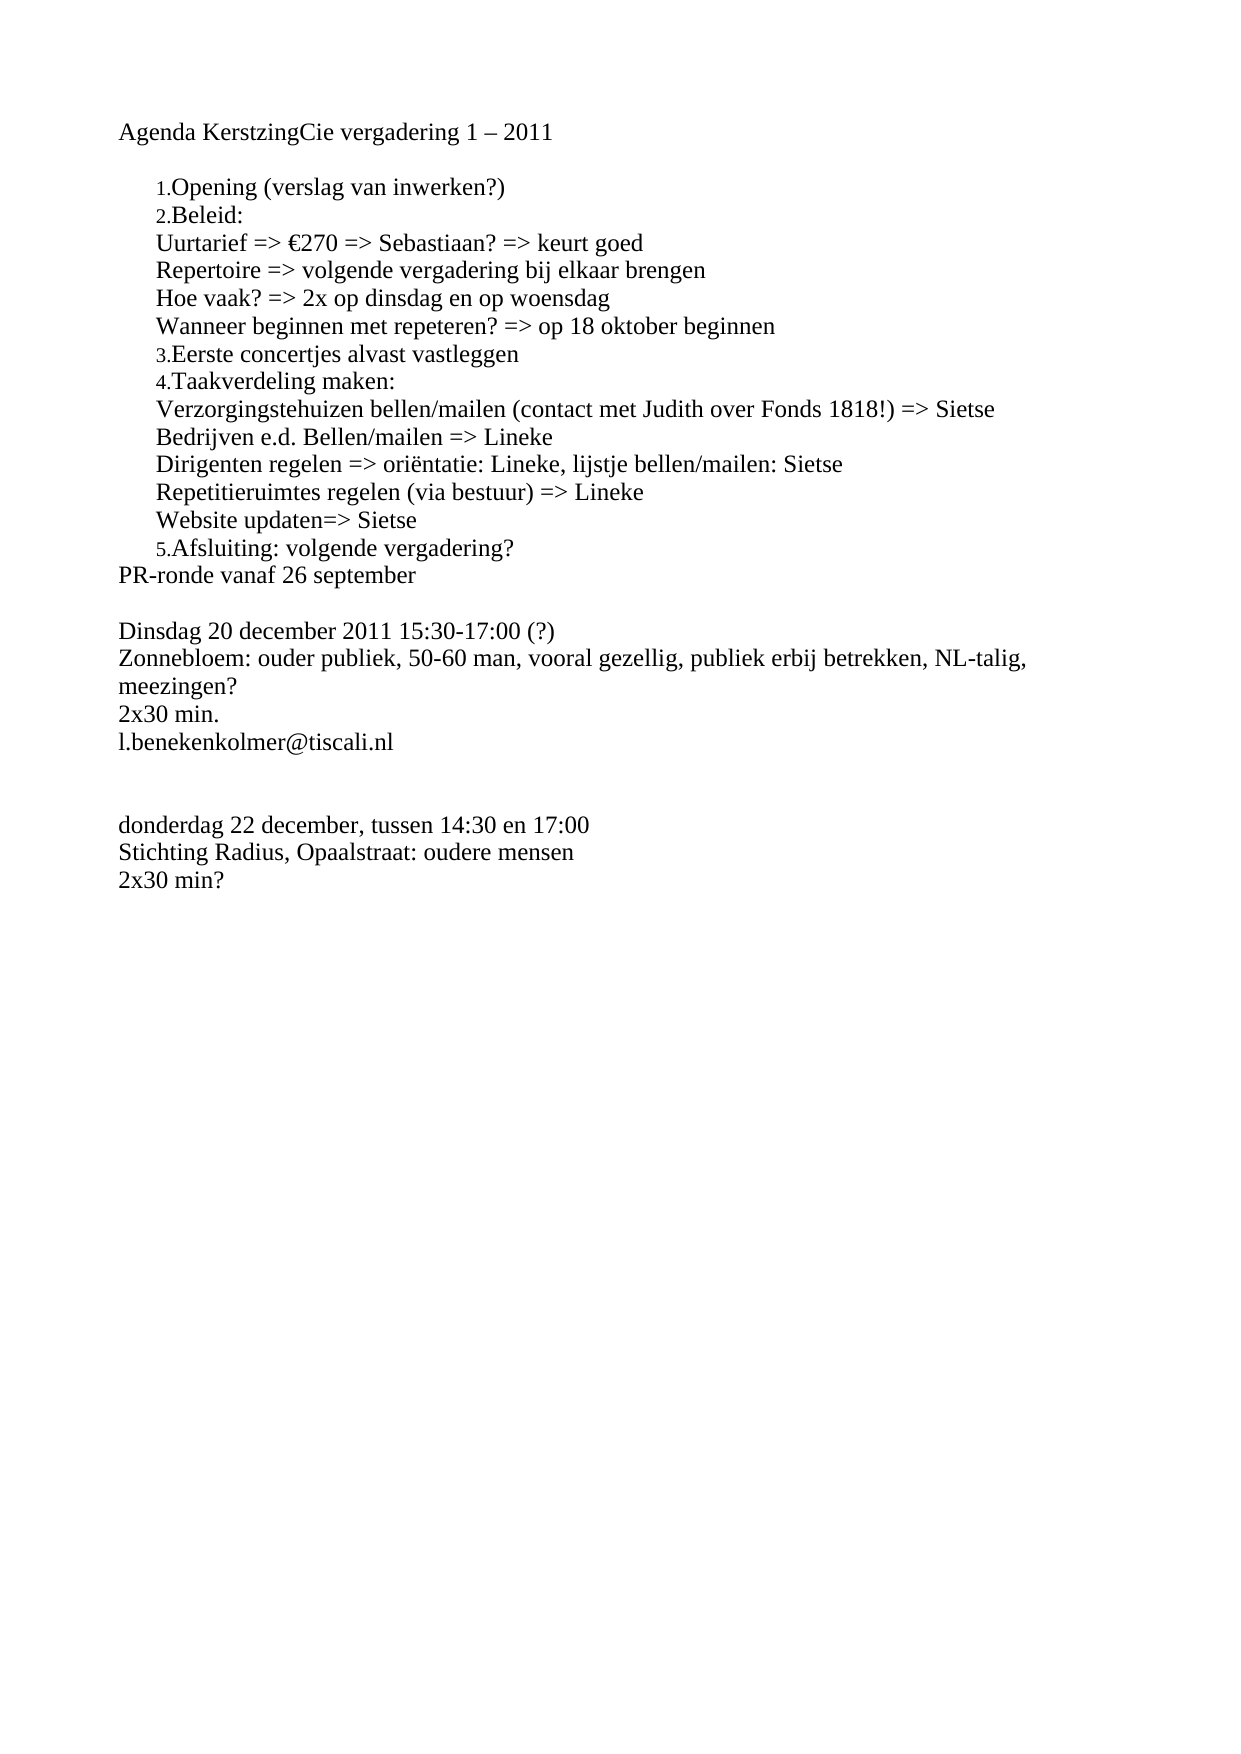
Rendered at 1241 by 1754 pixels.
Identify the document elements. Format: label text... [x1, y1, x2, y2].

text PR-ronde vanaf 26 september [118, 561, 1122, 589]
list Beleid: Uurtarief => €270 => Sebastiaan? => keurt goed Repertoire => volgende vergadering bij elkaar brengen Hoe vaak? => 2x op dinsdag en op woensdag Wanneer beginnen met repeteren? => op 18 oktober beginnen [118, 201, 1122, 340]
list Afsluiting: volgende vergadering? [118, 534, 1122, 561]
list Taakverdeling maken: Verzorgingstehuizen bellen/mailen (contact met Judith over Fonds 1818!) => Sietse Bedrijven e.d. Bellen/mailen => Lineke Dirigenten regelen => oriëntatie: Lineke, lijstje bellen/mailen: Sietse Repetitieruimtes regelen (via bestuur) => Lineke Website updaten=> Sietse [118, 367, 1122, 534]
text Dinsdag 20 december 2011 15:30-17:00 (?) [118, 617, 1122, 644]
list Opening (verslag van inwerken?) [118, 173, 1122, 201]
text l.benekenkolmer@tiscali.nl [118, 728, 1122, 755]
text Zonnebloem: ouder publiek, 50-60 man, vooral gezellig, publiek erbij betrekken, NL-talig, meezingen? [118, 644, 1122, 700]
list Eerste concertjes alvast vastleggen [118, 340, 1122, 367]
text donderdag 22 december, tussen 14:30 en 17:00 Stichting Radius, Opaalstraat: oudere mensen [118, 811, 1122, 866]
text 2x30 min. [118, 700, 1122, 728]
text 2x30 min? [118, 866, 1122, 894]
text Agenda KerstzingCie vergadering 1 – 2011 [118, 118, 1122, 146]
